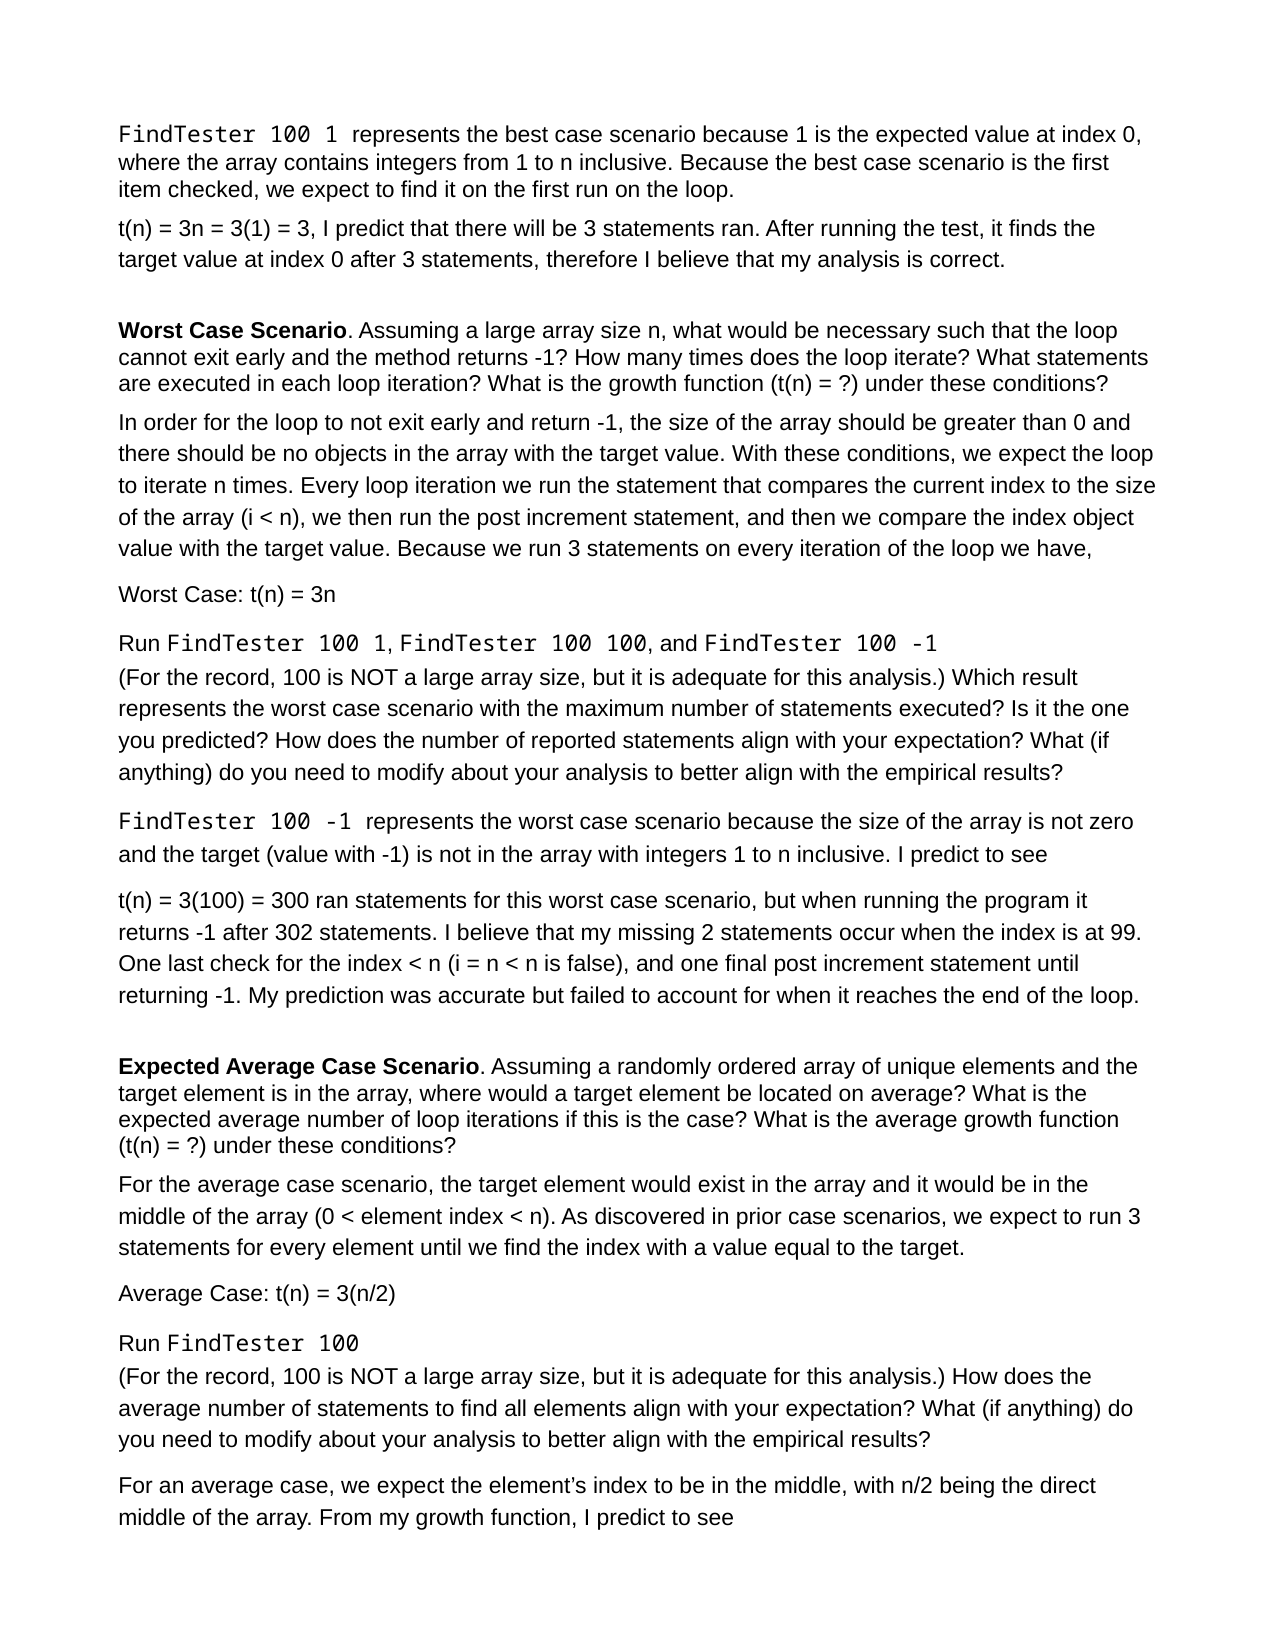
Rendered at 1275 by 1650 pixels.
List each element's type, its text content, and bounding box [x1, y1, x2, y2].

text Worst Case: t(n) = 3n [118, 581, 1157, 608]
subtitle Expected Average Case Scenario. Assuming a randomly ordered array of unique elements and the target element is in the array, where would a target element be located on average? What is the expected average number of loop iterations if this is the case? What is the average growth function (t(n) = ?) under these conditions? [118, 1053, 1157, 1158]
text Run FindTester 100 1, FindTester 100 100, and FindTester 100 -1 (For the record, 100 is NOT a large array size, but it is adequate for this analysis.) Which result represents the worst case scenario with the maximum number of statements executed? Is it the one you predicted? How does the number of reported statements align with your expectation? What (if anything) do you need to modify about your analysis to better align with the empirical results? [118, 627, 1157, 785]
text In order for the loop to not exit early and return -1, the size of the array should be greater than 0 and there should be no objects in the array with the target value. With these conditions, we expect the loop to iterate n times. Every loop iteration we run the statement that compares the current index to the size of the array (i < n), we then run the post increment statement, and then we compare the index object value with the target value. Because we run 3 statements on every iteration of the loop we have, [118, 409, 1157, 561]
text FindTester 100 -1 represents the worst case scenario because the size of the array is not zero and the target (value with -1) is not in the array with integers 1 to n inclusive. I predict to see [118, 805, 1157, 867]
subtitle FindTester 100 1 represents the best case scenario because 1 is the expected value at index 0, where the array contains integers from 1 to n inclusive. Because the best case scenario is the first item checked, we expect to find it on the first run on the loop. [118, 118, 1157, 202]
text t(n) = 3n = 3(1) = 3, I predict that there will be 3 statements ran. After running the test, it finds the target value at index 0 after 3 statements, therefore I believe that my analysis is correct. [118, 214, 1157, 272]
text For an average case, we expect the element’s index to be in the middle, with n/2 being the direct middle of the array. From my growth function, I predict to see [118, 1472, 1157, 1530]
text Run FindTester 100 (For the record, 100 is NOT a large array size, but it is adequate for this analysis.) How does the average number of statements to find all elements align with your expectation? What (if anything) do you need to modify about your analysis to better align with the empirical results? [118, 1326, 1157, 1452]
subtitle Worst Case Scenario. Assuming a large array size n, what would be necessary such that the loop cannot exit early and the method returns -1? How many times does the loop iterate? What statements are executed in each loop iteration? What is the growth function (t(n) = ?) under these conditions? [118, 317, 1157, 396]
text t(n) = 3(100) = 300 ran statements for this worst case scenario, but when running the program it returns -1 after 302 statements. I believe that my missing 2 statements occur when the index is at 99. One last check for the index < n (i = n < n is false), and one final post increment statement until returning -1. My prediction was accurate but failed to account for when it reaches the end of the loop. [118, 887, 1157, 1008]
text Average Case: t(n) = 3(n/2) [118, 1280, 1157, 1307]
text For the average case scenario, the target element would exist in the array and it would be in the middle of the array (0 < element index < n). As discovered in prior case scenarios, we expect to run 3 statements for every element until we find the index with a value equal to the target. [118, 1171, 1157, 1261]
